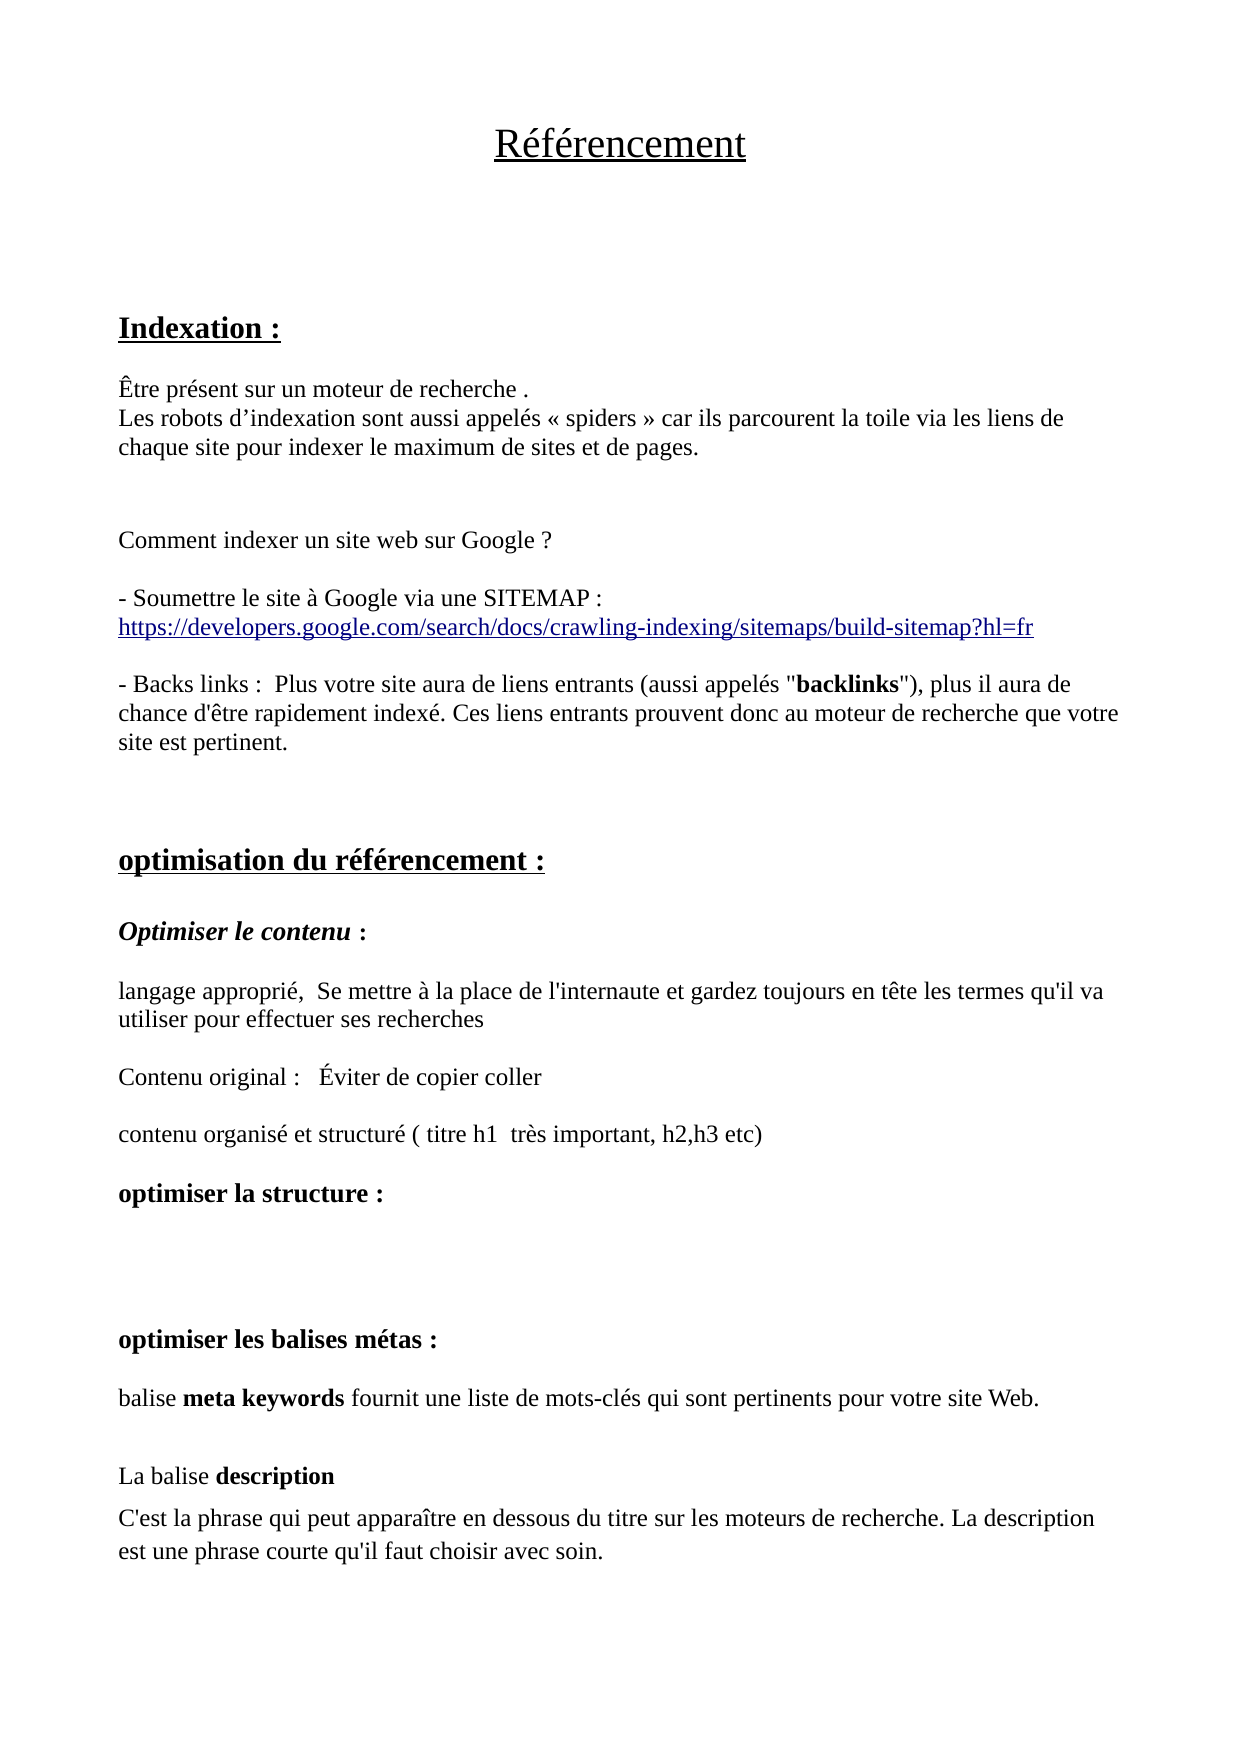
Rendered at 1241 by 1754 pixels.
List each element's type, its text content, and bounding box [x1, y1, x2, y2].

text - Backs links : Plus votre site aura de liens entrants (aussi appelés "backlinks"), plus il aura de chance d'être rapidement indexé. Ces liens entrants prouvent donc au moteur de recherche que votre site est pertinent. [118, 669, 1122, 755]
text balise meta keywords fournit une liste de mots-clés qui sont pertinents pour votre site Web. [118, 1383, 1122, 1412]
text Comment indexer un site web sur Google ? [118, 525, 1122, 554]
text contenu organisé et structuré ( titre h1 très important, h2,h3 etc) [118, 1119, 1122, 1148]
text Contenu original : Éviter de copier coller [118, 1062, 1122, 1091]
text - Soumettre le site à Google via une SITEMAP : https://developers.google.com/search/docs/crawling-indexing/sitemaps/build-sitemap?hl=fr [118, 583, 1122, 640]
text optimiser les balises métas : [118, 1323, 1122, 1354]
text langage approprié, Se mettre à la place de l'internaute et gardez toujours en tête les termes qu'il va utiliser pour effectuer ses recherches [118, 976, 1122, 1033]
text optimisation du référencement : [118, 842, 1122, 878]
text Référencement [118, 118, 1122, 166]
text C'est la phrase qui peut apparaître en dessous du titre sur les moteurs de recherche. La description est une phrase courte qu'il faut choisir avec soin. [118, 1503, 1122, 1564]
text Être présent sur un moteur de recherche . [118, 374, 1122, 403]
text Optimiser le contenu : [118, 913, 1122, 947]
text optimiser la structure : [118, 1177, 1122, 1208]
text Indexation : [118, 310, 1122, 346]
subtitle La balise description [118, 1461, 1122, 1490]
text Les robots d’indexation sont aussi appelés « spiders » car ils parcourent la toile via les liens de chaque site pour indexer le maximum de sites et de pages. [118, 403, 1122, 461]
